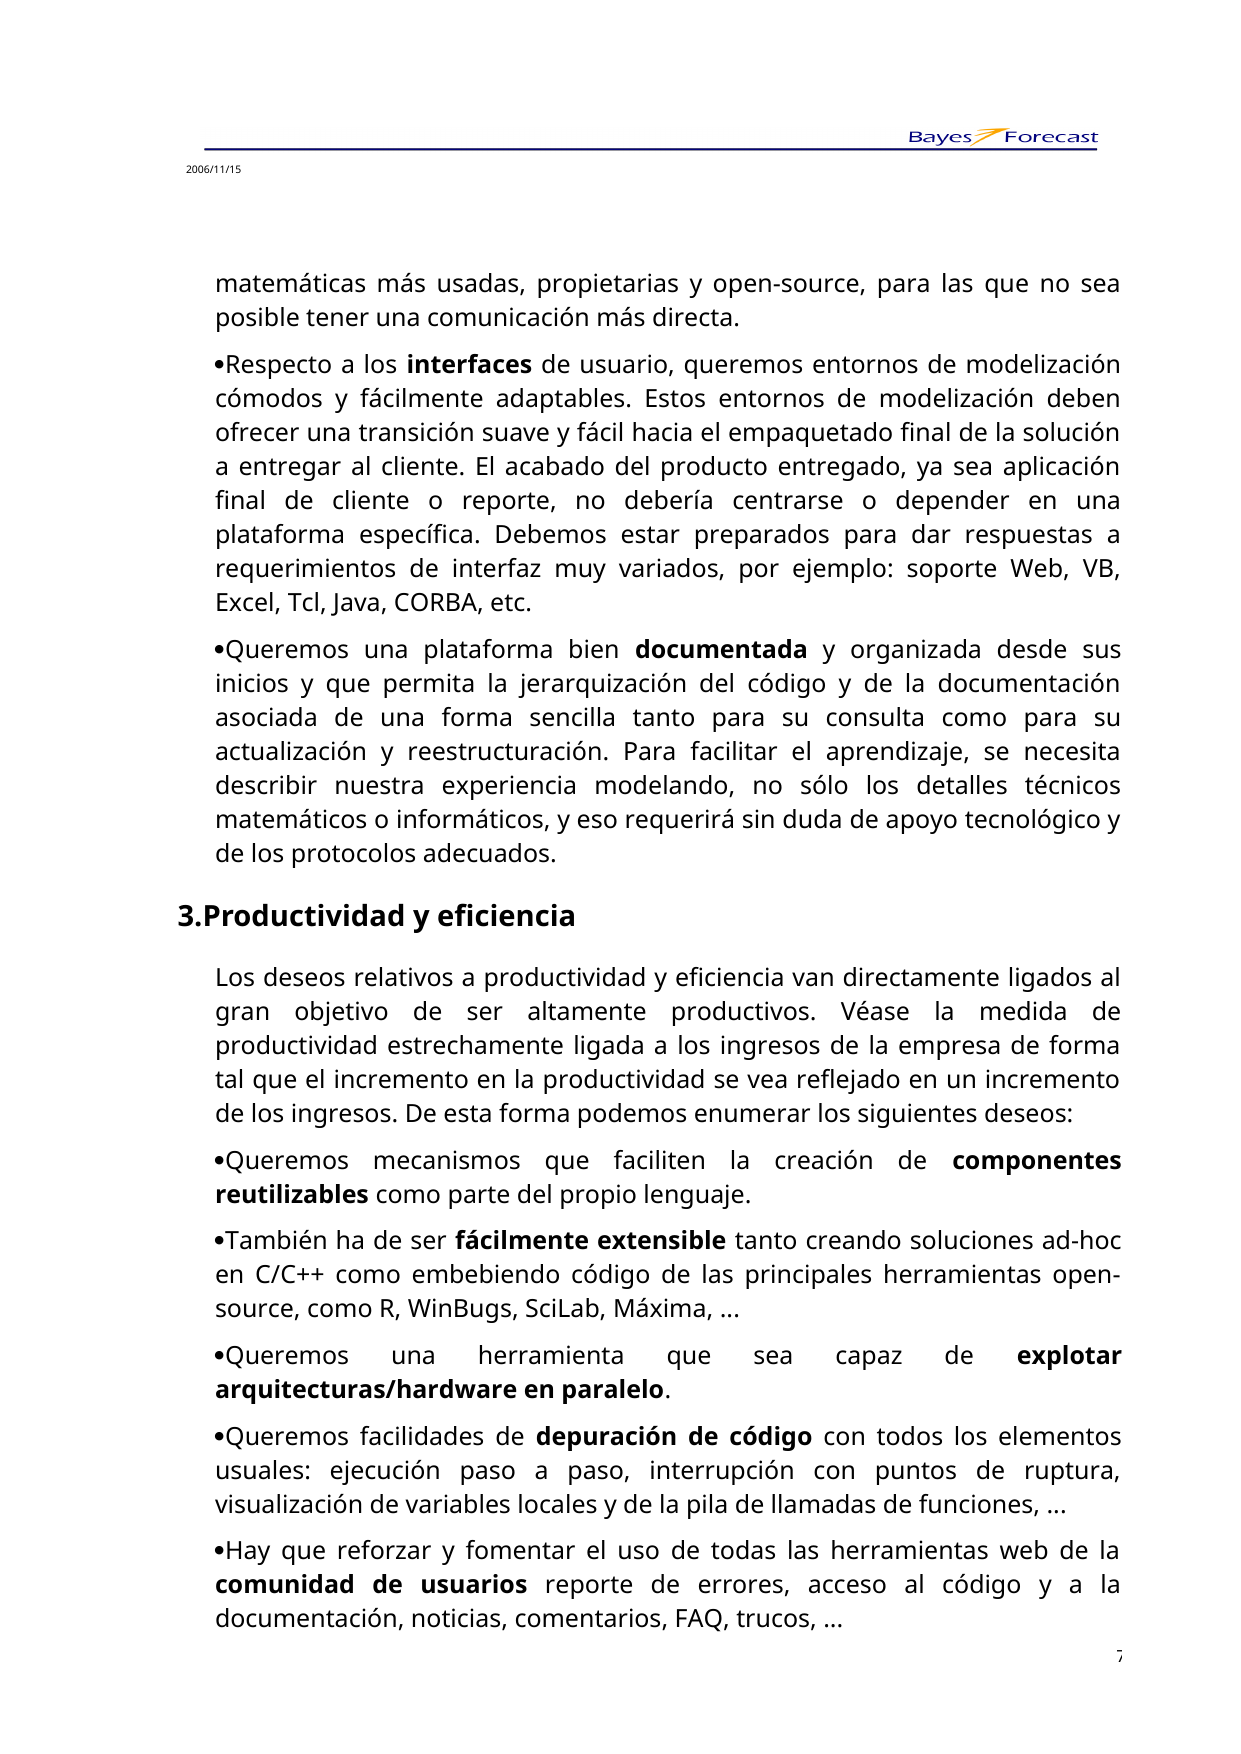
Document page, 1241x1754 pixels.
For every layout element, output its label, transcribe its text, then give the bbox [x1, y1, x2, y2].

list Respecto a los interfaces de usuario, queremos entornos de modelización cómodos y fácilmente adaptables. Estos entornos de modelización deben ofrecer una transición suave y fácil hacia el empaquetado final de la solución a entregar al cliente. El acabado del producto entregado, ya sea aplicación final de cliente o reporte, no debería centrarse o depender en una plataforma específica. Debemos estar preparados para dar respuestas a requerimientos de interfaz muy variados, por ejemplo: soporte Web, VB, Excel, Tcl, Java, CORBA, etc. [215, 346, 1122, 619]
list matemáticas más usadas, propietarias y open-source, para las que no sea posible tener una comunicación más directa. [215, 266, 1122, 334]
picture [200, 127, 1100, 153]
list Hay que reforzar y fomentar el uso de todas las herramientas web de la comunidad de usuarios reporte de errores, acceso al código y a la documentación, noticias, comentarios, FAQ, trucos, ... [215, 1533, 1122, 1635]
list Queremos una herramienta que sea capaz de explotar arquitecturas/hardware en paralelo. [215, 1338, 1122, 1406]
list Queremos una plataforma bien documentada y organizada desde sus inicios y que permita la jerarquización del código y de la documentación asociada de una forma sencilla tanto para su consulta como para su actualización y reestructuración. Para facilitar el aprendizaje, se necesita describir nuestra experiencia modelando, no sólo los detalles técnicos matemáticos o informáticos, y eso requerirá sin duda de apoyo tecnológico y de los protocolos adecuados. [215, 631, 1122, 870]
subtitle Productividad y eficiencia [177, 895, 1122, 934]
list Queremos facilidades de depuración de código con todos los elementos usuales: ejecución paso a paso, interrupción con puntos de ruptura, visualización de variables locales y de la pila de llamadas de funciones, ... [215, 1418, 1122, 1521]
text Los deseos relativos a productividad y eficiencia van directamente ligados al gran objetivo de ser altamente productivos. Véase la medida de productividad estrechamente ligada a los ingresos de la empresa de forma tal que el incremento en la productividad se vea reflejado en un incremento de los ingresos. De esta forma podemos enumerar los siguientes deseos: [215, 959, 1122, 1130]
list También ha de ser fácilmente extensible tanto creando soluciones ad-hoc en C/C++ como embebiendo código de las principales herramientas open-source, como R, WinBugs, SciLab, Máxima, ... [215, 1223, 1122, 1325]
list Queremos mecanismos que faciliten la creación de componentes reutilizables como parte del propio lenguaje. [215, 1142, 1122, 1211]
